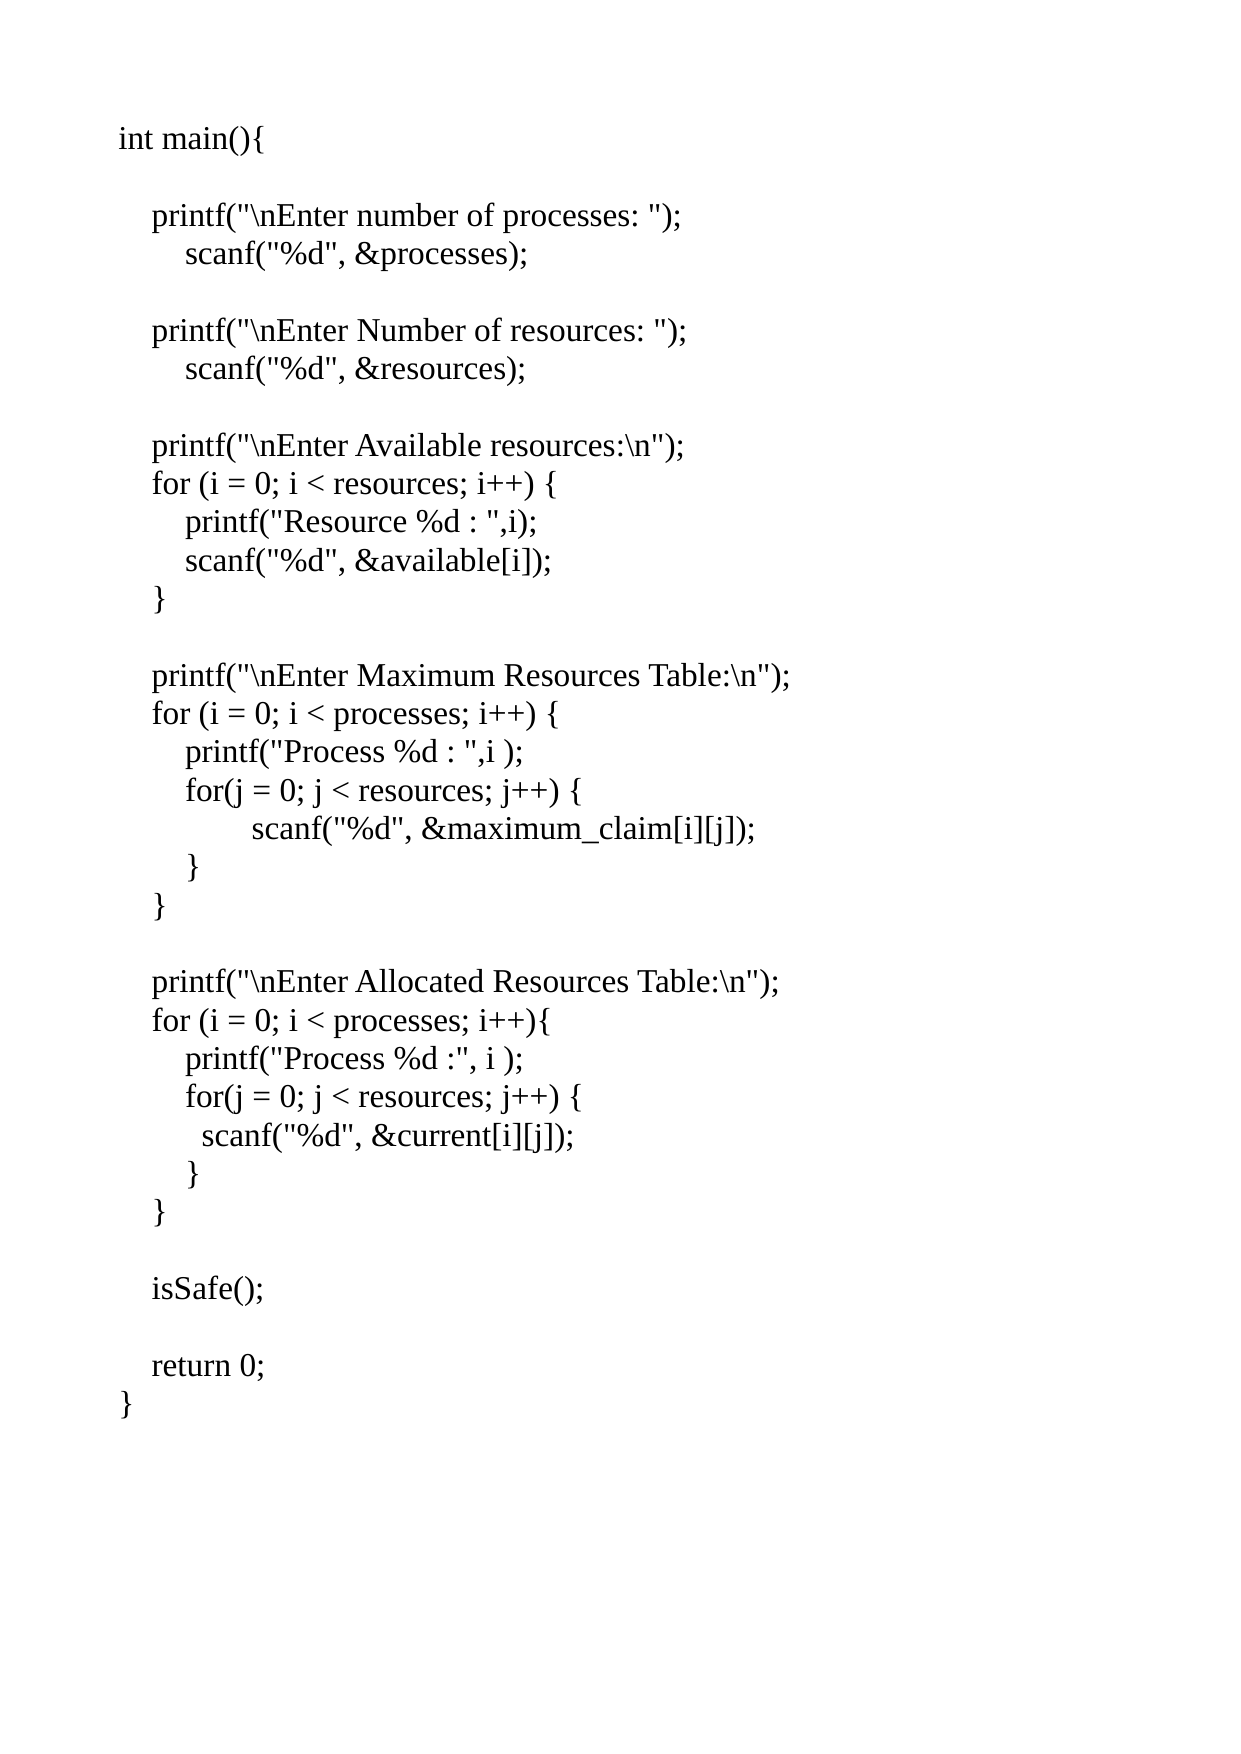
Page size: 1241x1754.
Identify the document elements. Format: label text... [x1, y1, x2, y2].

text printf("Process %d :", i ); [118, 1038, 1122, 1076]
text printf("Process %d : ",i ); [118, 731, 1122, 770]
text isSafe(); [118, 1268, 1122, 1306]
text return 0; [118, 1345, 1122, 1383]
text for(j = 0; j < resources; j++) { [118, 770, 1122, 808]
text for (i = 0; i < processes; i++) { [118, 693, 1122, 731]
text printf("\nEnter Available resources:\n"); [118, 425, 1122, 463]
text scanf("%d", &available[i]); [118, 540, 1122, 578]
text } [118, 846, 1122, 885]
text scanf("%d", &processes); [118, 233, 1122, 271]
text printf("\nEnter Maximum Resources Table:\n"); [118, 655, 1122, 693]
text for(j = 0; j < resources; j++) { [118, 1076, 1122, 1115]
text int main(){ [118, 118, 1122, 156]
text } [118, 885, 1122, 923]
text } [118, 578, 1122, 616]
text } [118, 1383, 1122, 1421]
text printf("\nEnter Number of resources: "); [118, 310, 1122, 348]
text scanf("%d", &current[i][j]); [118, 1115, 1122, 1153]
text scanf("%d", &resources); [118, 348, 1122, 386]
text for (i = 0; i < processes; i++){ [118, 1000, 1122, 1038]
text scanf("%d", &maximum_claim[i][j]); [118, 808, 1122, 846]
text printf("\nEnter Allocated Resources Table:\n"); [118, 961, 1122, 1000]
text } [118, 1153, 1122, 1191]
text printf("\nEnter number of processes: "); [118, 195, 1122, 233]
text for (i = 0; i < resources; i++) { [118, 463, 1122, 501]
text } [118, 1191, 1122, 1230]
text printf("Resource %d : ",i); [118, 501, 1122, 540]
